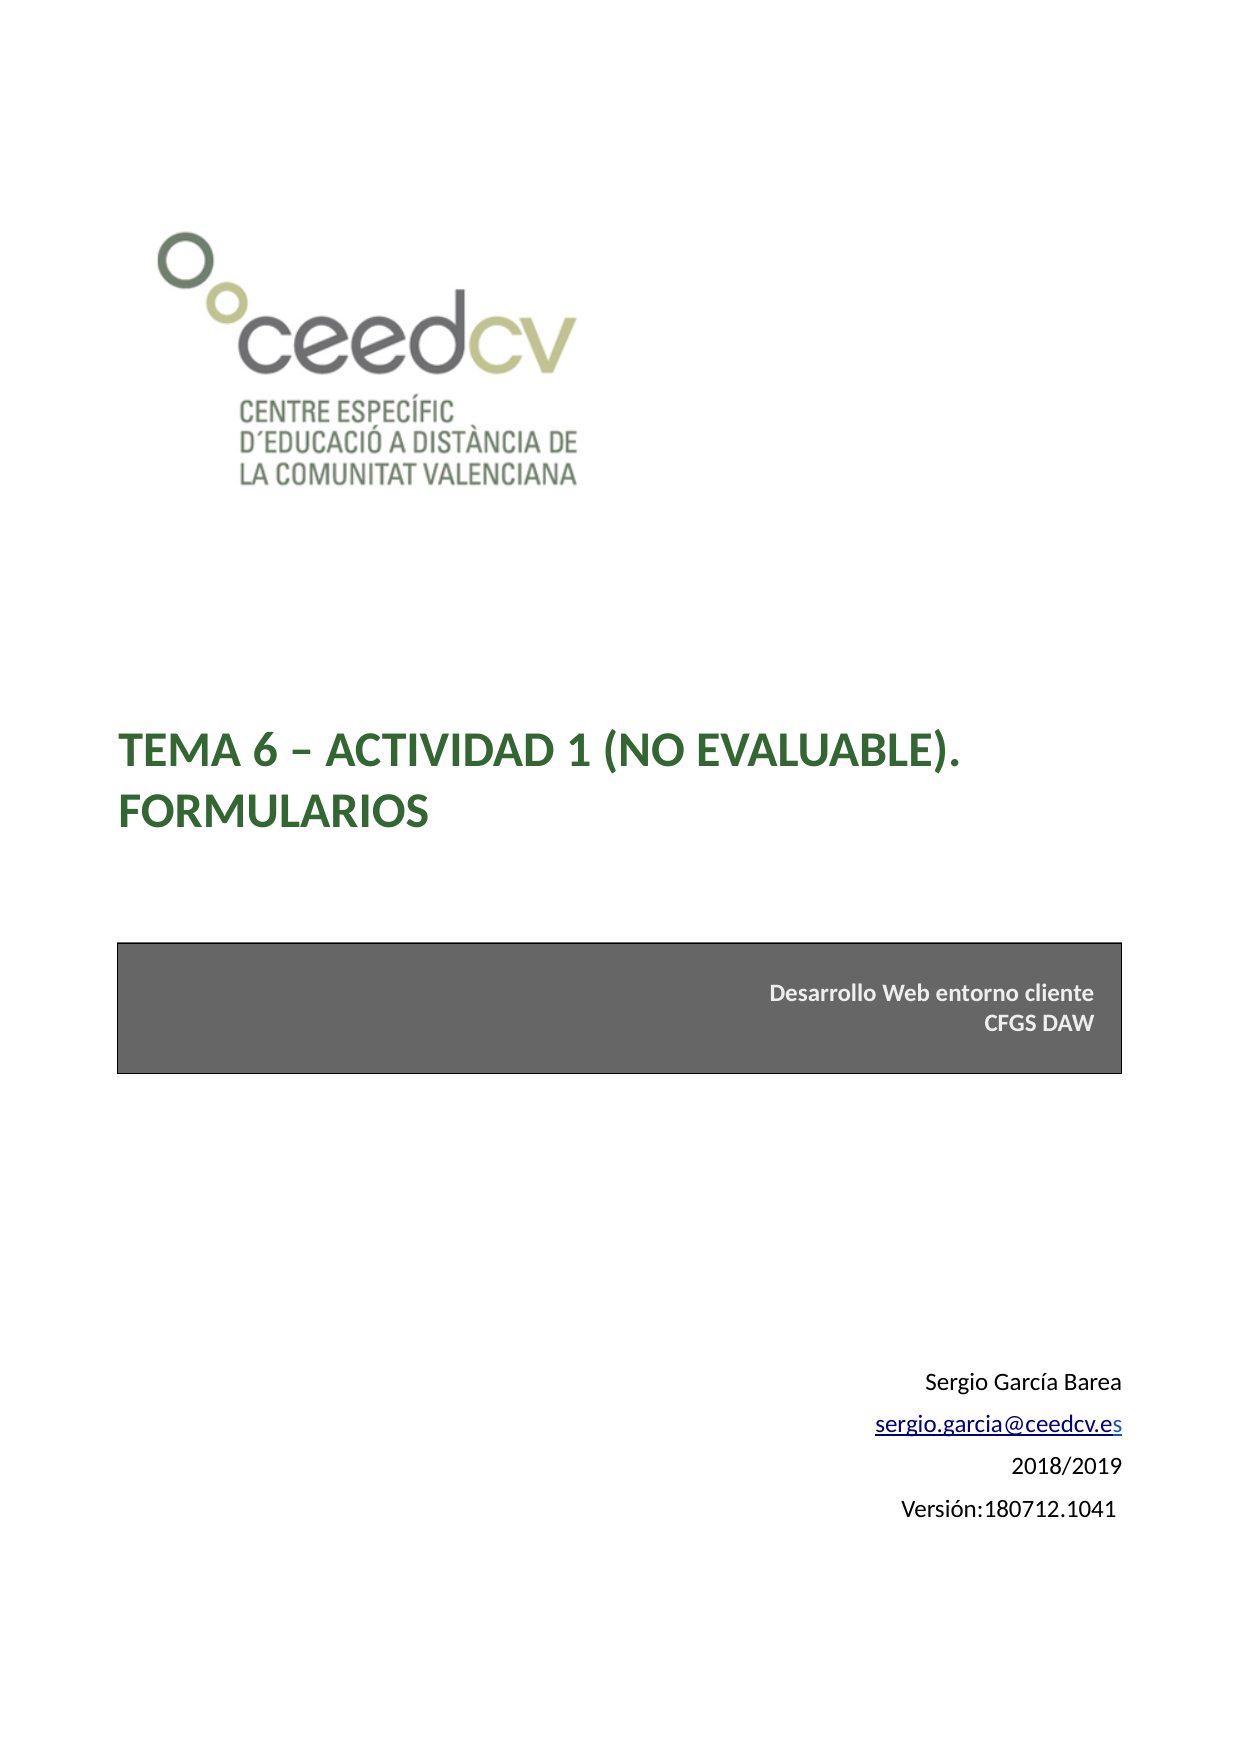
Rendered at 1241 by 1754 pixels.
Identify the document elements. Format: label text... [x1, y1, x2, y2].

text sergio.garcia@ceedcv.es [231, 1408, 1122, 1438]
text Sergio García Barea [231, 1366, 1122, 1396]
picture [118, 204, 681, 514]
text Desarrollo Web entorno cliente [121, 977, 1094, 1007]
text CFGS DAW [121, 1007, 1094, 1038]
text Versión:180712.1041 [118, 1493, 1122, 1523]
text TEMA 6 – ACTIVIDAD 1 (No evaluable). [118, 718, 1122, 779]
text 2018/2019 [118, 1450, 1122, 1481]
text Formularios [118, 779, 1122, 840]
